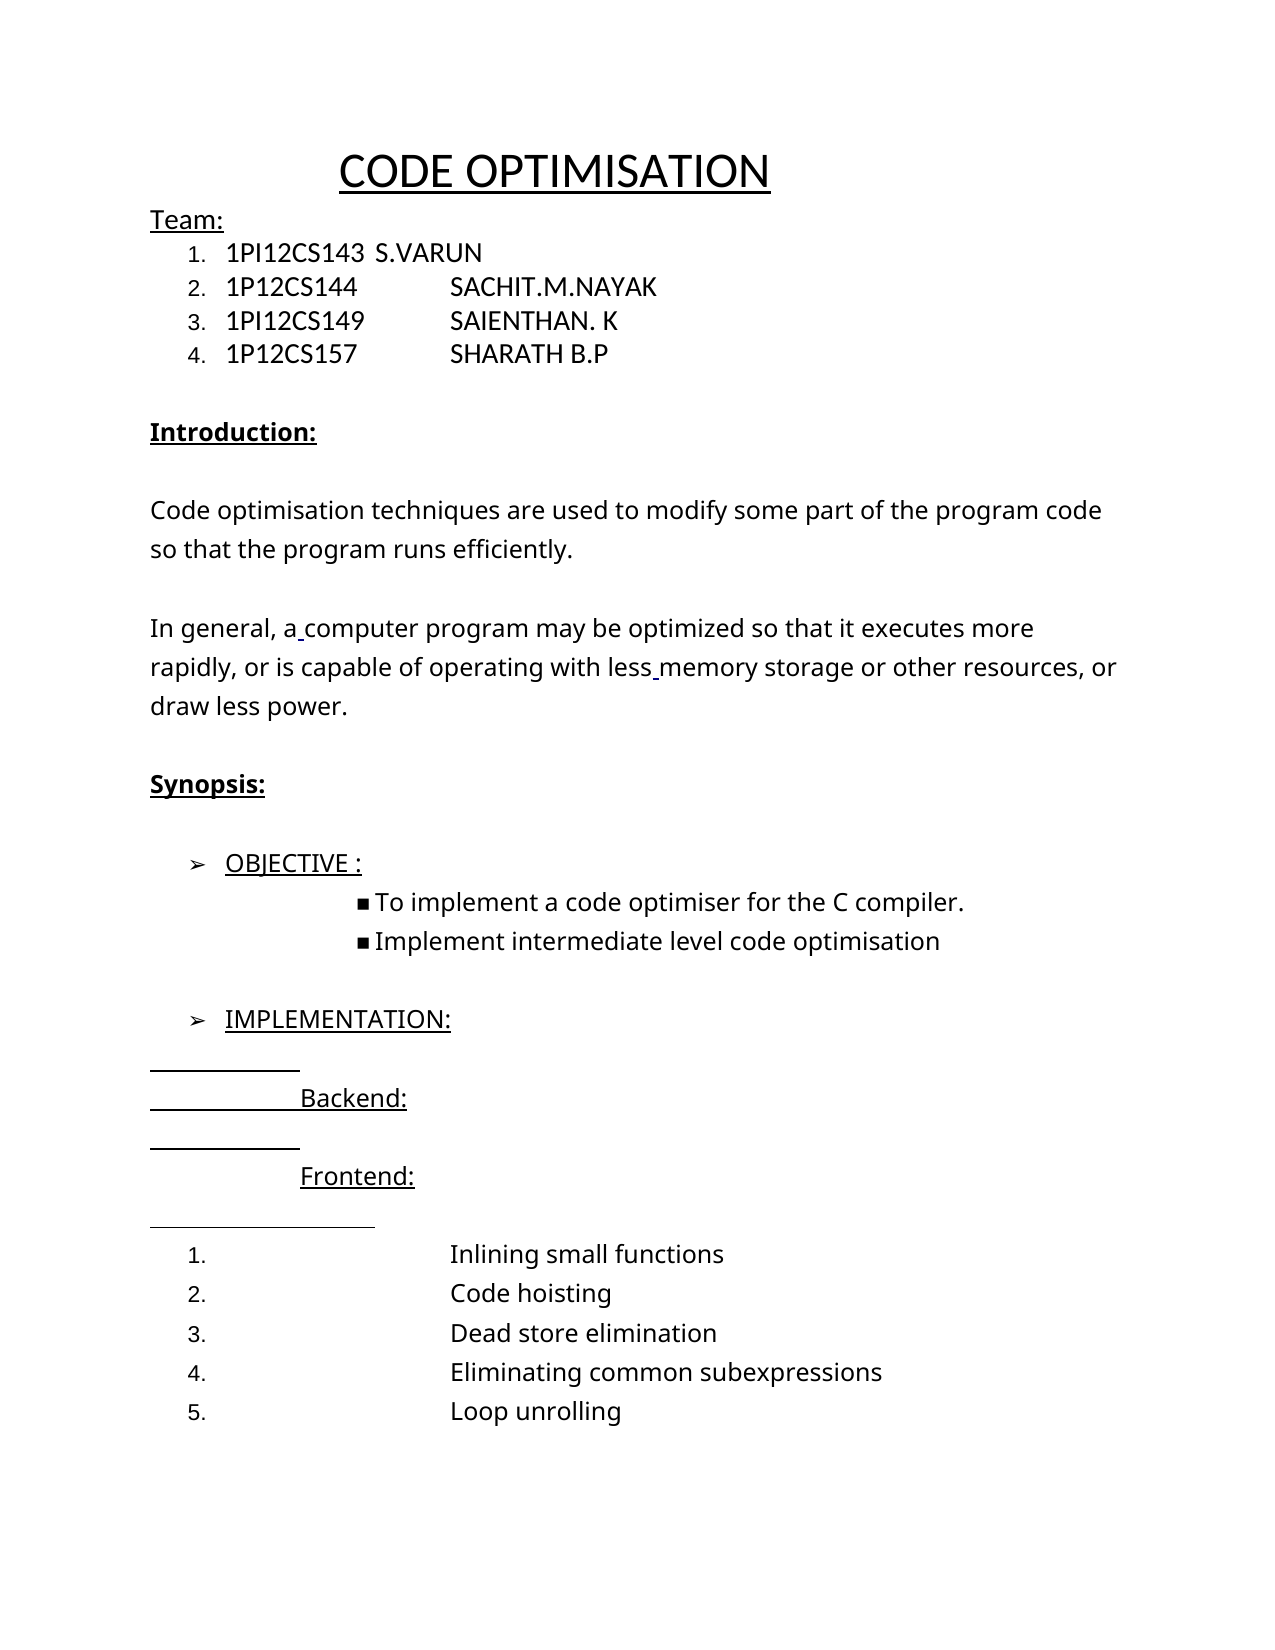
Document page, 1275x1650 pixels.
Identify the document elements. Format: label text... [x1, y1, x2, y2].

list Loop unrolling [187, 1393, 1125, 1428]
list Implement intermediate level code optimisation [356, 923, 1125, 958]
text Frontend: [225, 1158, 1125, 1193]
list 1P12CS157 SHARATH B.P [187, 342, 1125, 371]
list Code hoisting [187, 1276, 1125, 1310]
text CODE OPTIMISATION [150, 150, 1125, 200]
text Introduction: [150, 414, 1125, 448]
list 1PI12CS143 S.VARUN [187, 241, 1125, 270]
text In general, a computer program may be optimized so that it executes more rapidly, or is capable of operating with less memory storage or other resources, or draw less power. [150, 610, 1125, 723]
list Inlining small functions [187, 1237, 1125, 1271]
text Backend: [150, 1080, 1125, 1114]
text Team: [150, 207, 1125, 237]
list 1PI12CS149 SAIENTHAN. K [187, 308, 1125, 337]
text Synopsis: [150, 767, 1125, 801]
list To implement a code optimiser for the C compiler. [356, 884, 1125, 918]
list OBJECTIVE : [187, 845, 1125, 879]
list 1P12CS144 SACHIT.M.NAYAK [187, 274, 1125, 304]
text Code optimisation techniques are used to modify some part of the program code so that the program runs efficiently. [150, 493, 1125, 566]
list Eliminating common subexpressions [187, 1354, 1125, 1388]
list IMPLEMENTATION: [187, 1002, 1125, 1036]
list Dead store elimination [187, 1315, 1125, 1349]
